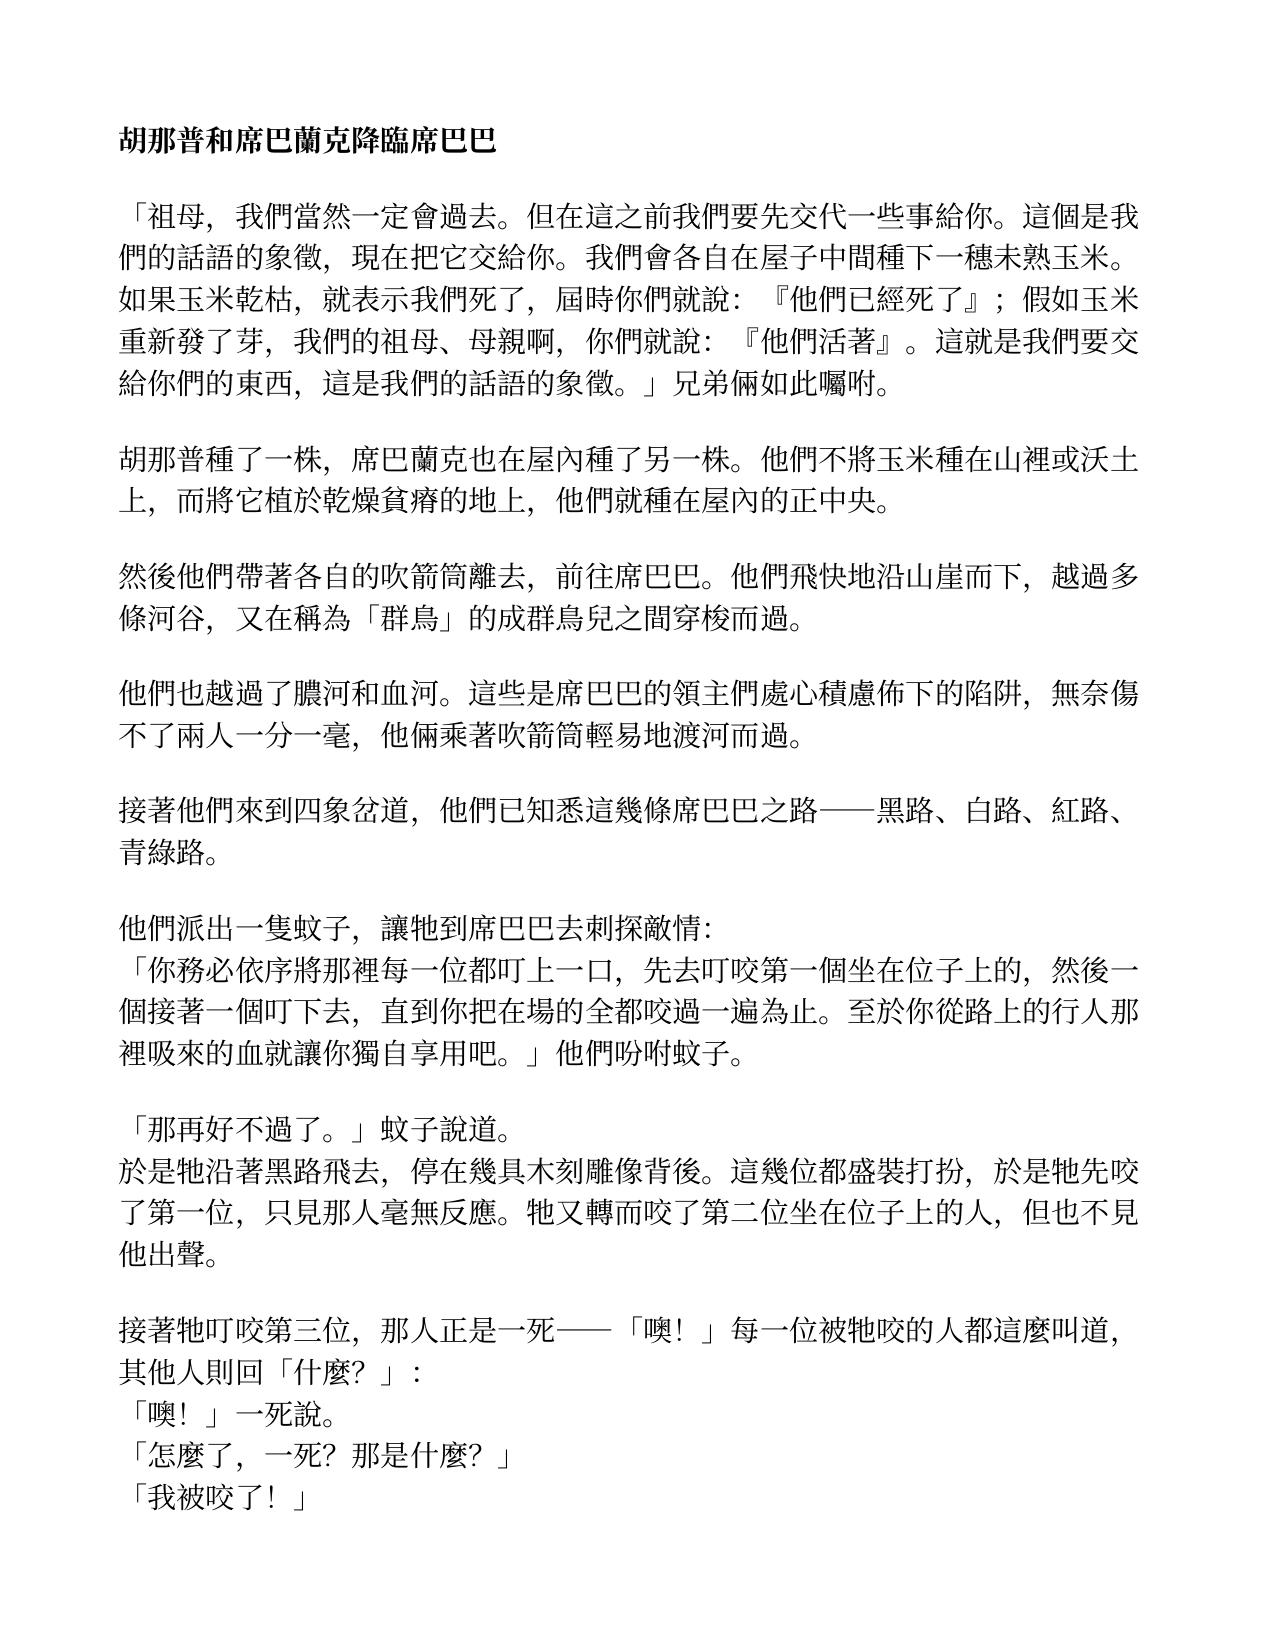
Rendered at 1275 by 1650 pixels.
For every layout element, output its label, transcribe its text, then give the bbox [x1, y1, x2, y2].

text 然後他們帶著各自的吹箭筒離去，前往席巴巴。他們飛快地沿山崖而下，越過多條河谷，又在稱為「群鳥」的成群鳥兒之間穿梭而過。 [118, 554, 1157, 637]
text 他們派出一隻蚊子，讓牠到席巴巴去刺探敵情： [118, 906, 1157, 947]
text 胡那普和席巴蘭克降臨席巴巴 [118, 118, 1157, 160]
text 於是牠沿著黑路飛去，停在幾具木刻雕像背後。這幾位都盛裝打扮，於是牠先咬了第一位，只見那人毫無反應。牠又轉而咬了第二位坐在位子上的人，但也不見他出聲。 [118, 1148, 1157, 1274]
text 「你務必依序將那裡每一位都叮上一口，先去叮咬第一個坐在位子上的，然後一個接著一個叮下去，直到你把在場的全都咬過一遍為止。至於你從路上的行人那裡吸來的血就讓你獨自享用吧。」他們吩咐蚊子。 [118, 947, 1157, 1073]
text 胡那普種了一株，席巴蘭克也在屋內種了另一株。他們不將玉米種在山裡或沃土上，而將它植於乾燥貧瘠的地上，他們就種在屋內的正中央。 [118, 436, 1157, 520]
text 「噢！」一死說。 [118, 1391, 1157, 1433]
text 接著牠叮咬第三位，那人正是一死——「噢！」每一位被牠咬的人都這麼叫道，其他人則回「什麼？」： [118, 1308, 1157, 1391]
text 「祖母，我們當然一定會過去。但在這之前我們要先交代一些事給你。這個是我們的話語的象徵，現在把它交給你。我們會各自在屋子中間種下一穗未熟玉米。如果玉米乾枯，就表示我們死了，屆時你們就說：『他們已經死了』；假如玉米重新發了芽，我們的祖母、母親啊，你們就說：『他們活著』。這就是我們要交給你們的東西，這是我們的話語的象徵。」兄弟倆如此囑咐。 [118, 193, 1157, 403]
text 「我被咬了！」 [118, 1475, 1157, 1517]
text 他們也越過了膿河和血河。這些是席巴巴的領主們處心積慮佈下的陷阱，無奈傷不了兩人一分一毫，他倆乘著吹箭筒輕易地渡河而過。 [118, 671, 1157, 755]
text 「那再好不過了。」蚊子說道。 [118, 1107, 1157, 1148]
text 接著他們來到四象岔道，他們已知悉這幾條席巴巴之路——黑路、白路、紅路、青綠路。 [118, 788, 1157, 872]
text 「怎麼了，一死？那是什麼？」 [118, 1433, 1157, 1475]
